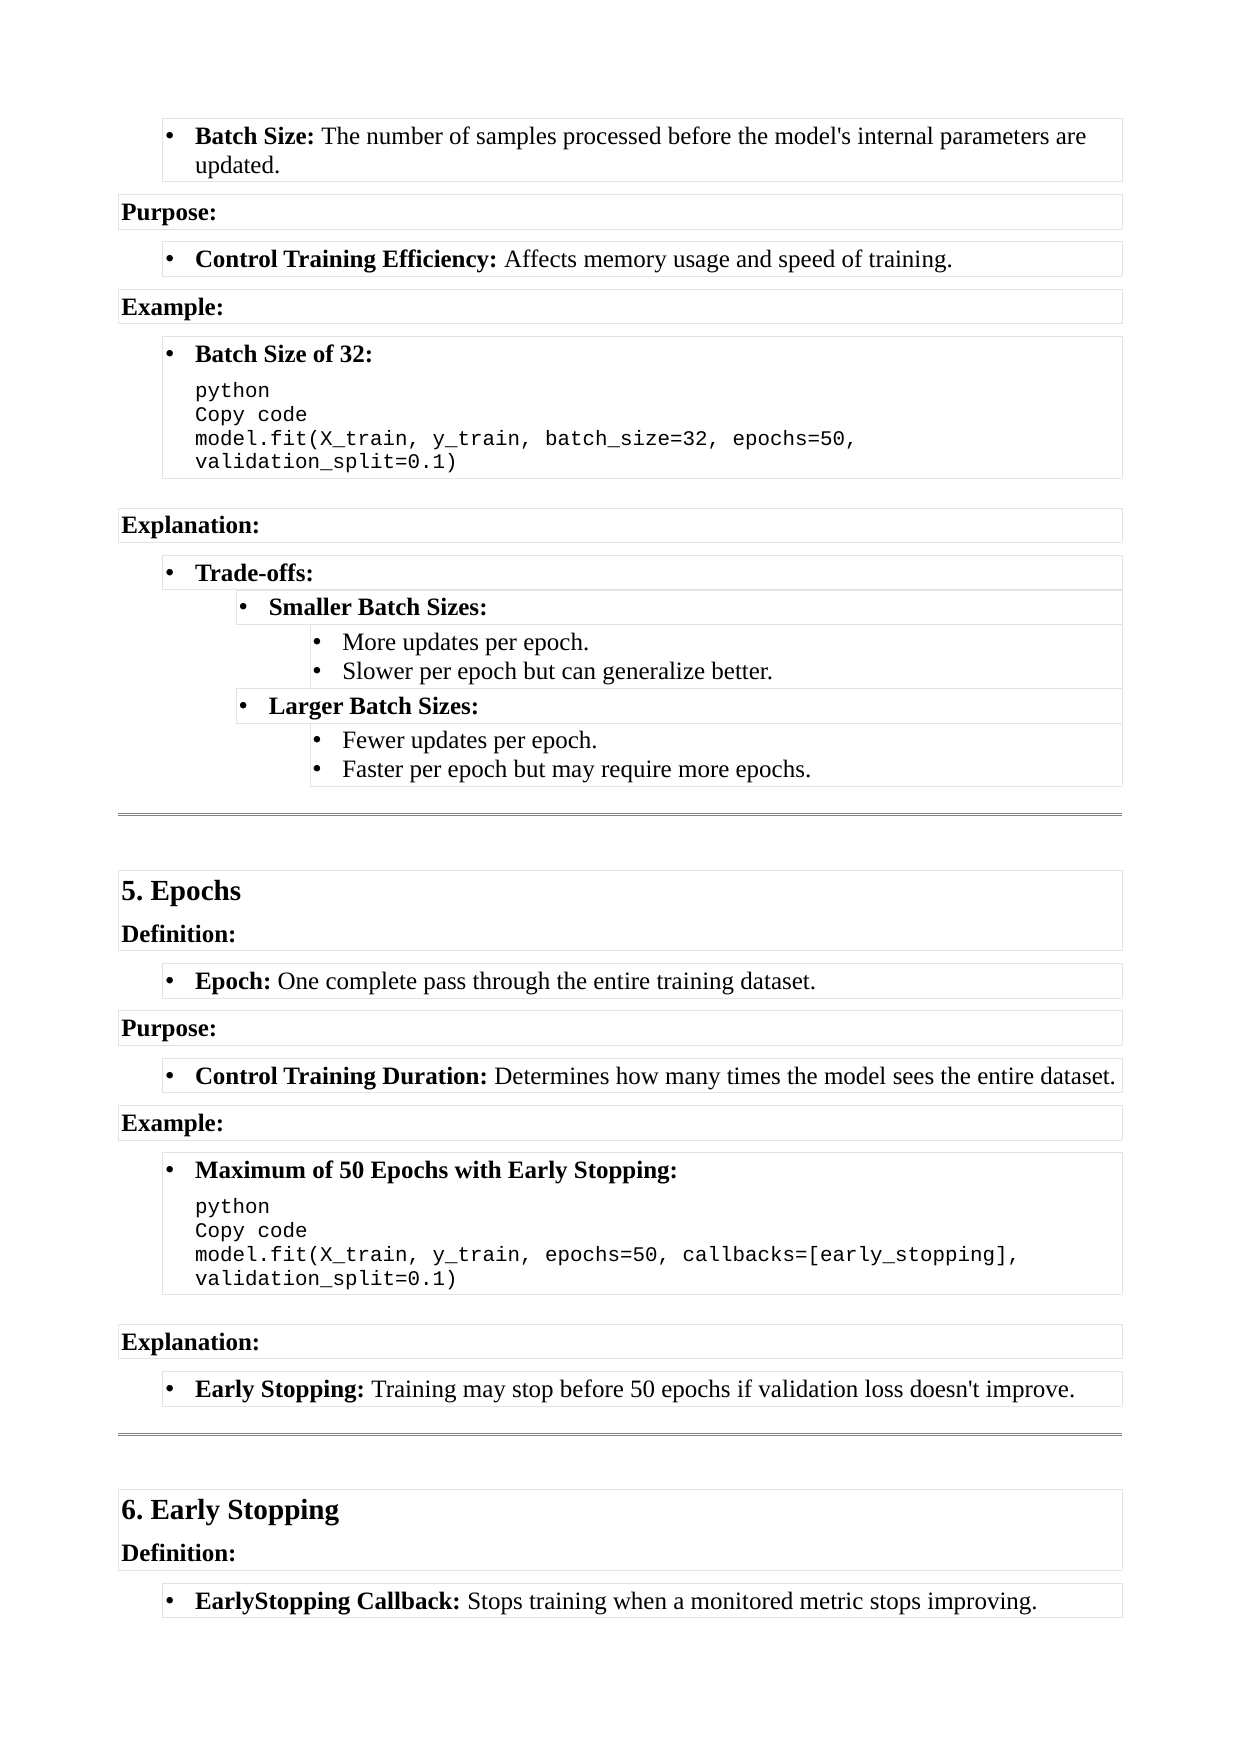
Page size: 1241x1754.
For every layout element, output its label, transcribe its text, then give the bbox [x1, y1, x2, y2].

list Epoch: One complete pass through the entire training dataset. [163, 964, 1122, 998]
list model.fit(X_train, y_train, batch_size=32, epochs=50, validation_split=0.1) [163, 424, 1122, 478]
text Explanation: [119, 1325, 1122, 1358]
text Definition: [119, 1535, 1122, 1570]
list EarlyStopping Callback: Stops training when a monitored metric stops improving. [163, 1584, 1122, 1617]
list Early Stopping: Training may stop before 50 epochs if validation loss doesn't improve. [163, 1372, 1122, 1406]
list Slower per epoch but can generalize better. [311, 653, 1122, 688]
list More updates per epoch. [311, 625, 1122, 653]
text Definition: [119, 916, 1122, 950]
text Example: [119, 290, 1122, 323]
list python [163, 377, 1122, 401]
subtitle 5. Epochs [119, 871, 1122, 906]
text Purpose: [119, 1011, 1122, 1045]
list Maximum of 50 Epochs with Early Stopping: [163, 1153, 1122, 1184]
list Fewer updates per epoch. [311, 724, 1122, 751]
list Batch Size of 32: [163, 337, 1122, 368]
text Example: [119, 1106, 1122, 1140]
list Larger Batch Sizes: [237, 689, 1122, 723]
text Purpose: [119, 195, 1122, 229]
list Copy code [163, 401, 1122, 424]
list Copy code [163, 1217, 1122, 1241]
list Control Training Efficiency: Affects memory usage and speed of training. [163, 242, 1122, 276]
list Trade-offs: [163, 556, 1122, 589]
list python [163, 1193, 1122, 1217]
list Control Training Duration: Determines how many times the model sees the entire dataset. [163, 1059, 1122, 1092]
list Batch Size: The number of samples processed before the model's internal parameters are updated. [163, 119, 1122, 181]
list model.fit(X_train, y_train, epochs=50, callbacks=[early_stopping], validation_split=0.1) [163, 1241, 1122, 1294]
list Faster per epoch but may require more epochs. [311, 751, 1122, 786]
list Smaller Batch Sizes: [237, 591, 1122, 624]
text Explanation: [119, 509, 1122, 542]
subtitle 6. Early Stopping [119, 1490, 1122, 1526]
